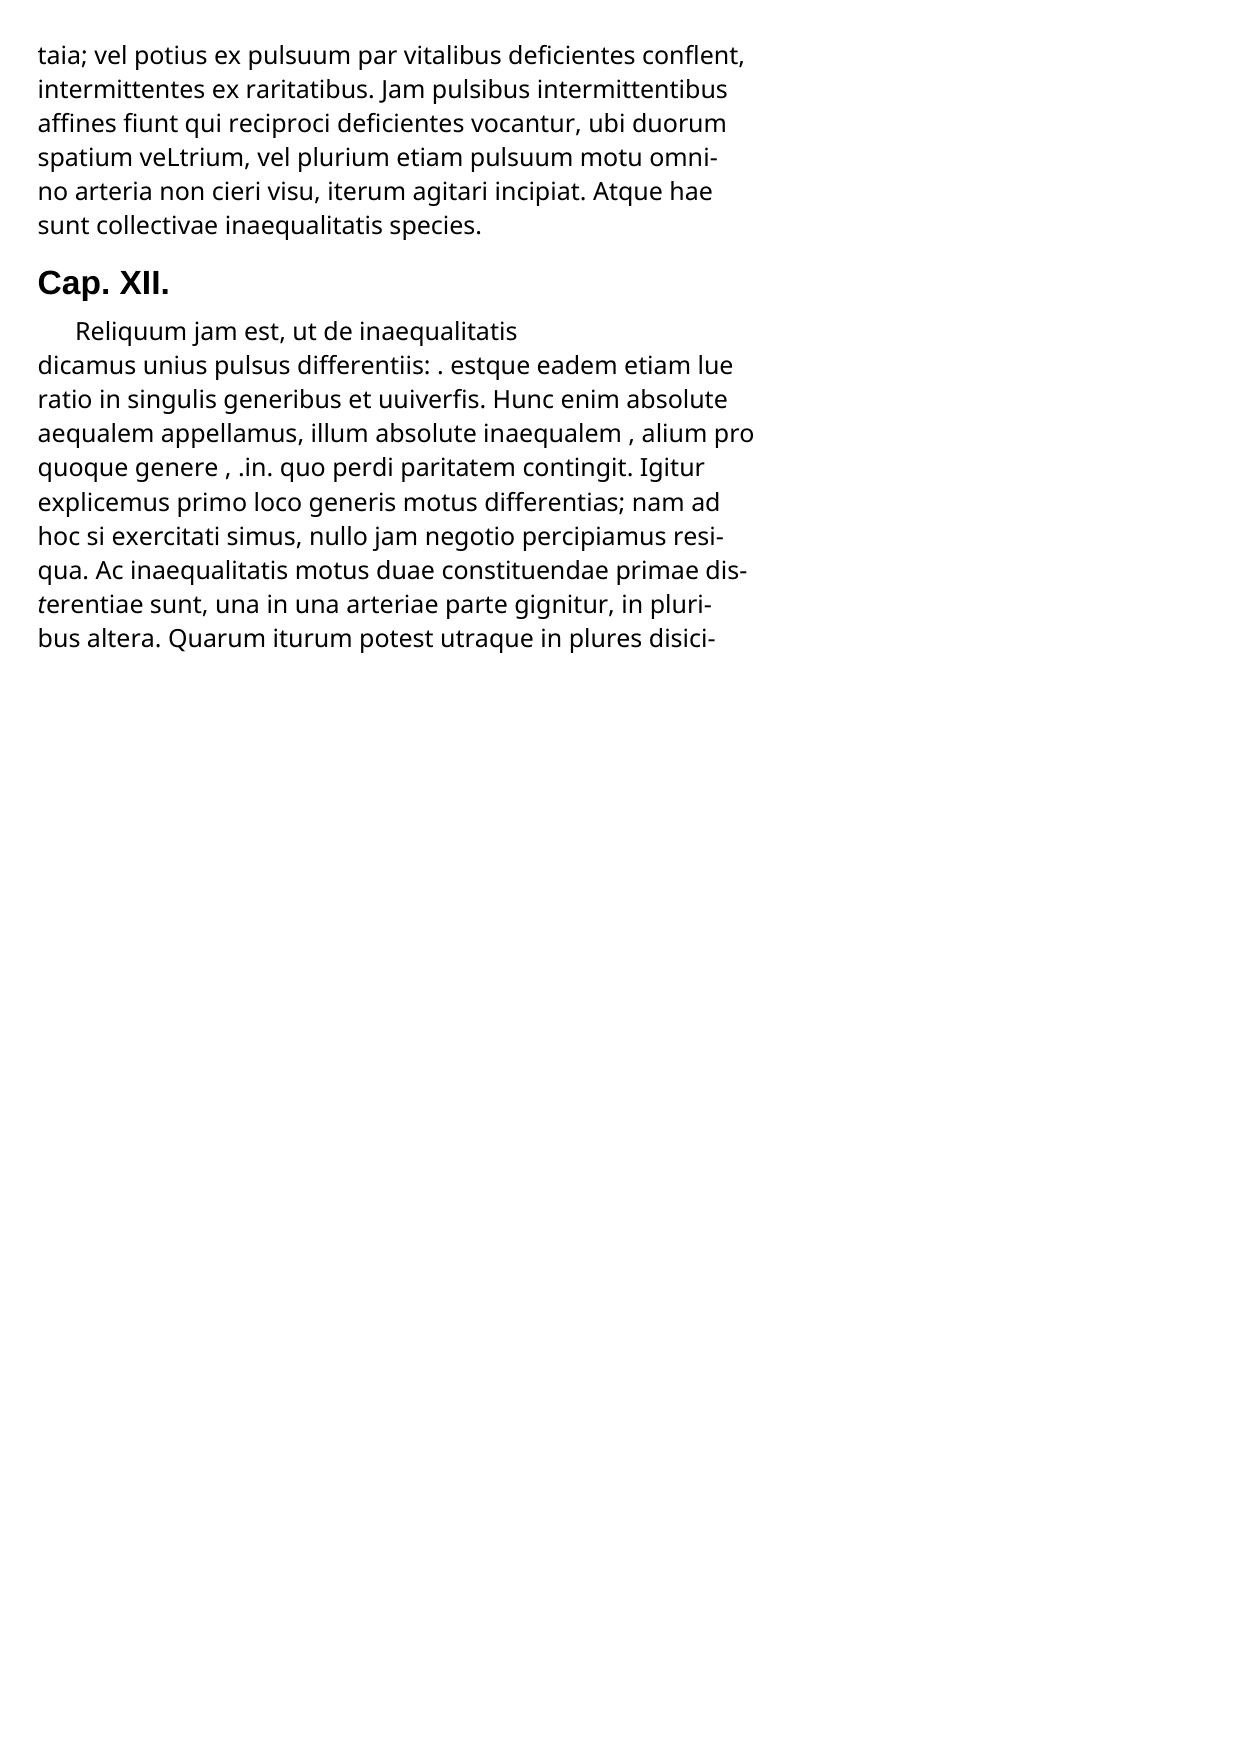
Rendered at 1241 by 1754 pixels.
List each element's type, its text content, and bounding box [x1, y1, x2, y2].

text taia; vel potius ex pulsuum par vitalibus deficientes conflent, intermittentes ex raritatibus. Jam pulsibus intermittentibus affines fiunt qui reciproci deficientes vocantur, ubi duorum spatium veLtrium, vel plurium etiam pulsuum motu omni- no arteria non cieri visu, iterum agitari incipiat. Atque hae sunt collectivae inaequalitatis species. [37, 37, 1203, 242]
subtitle Cap. XII. [37, 263, 1203, 301]
text Reliquum jam est, ut de inaequalitatis dicamus unius pulsus differentiis: . estque eadem etiam lue ratio in singulis generibus et uuiverfis. Hunc enim absolute aequalem appellamus, illum absolute inaequalem , alium pro quoque genere , .in. quo perdi paritatem contingit. Igitur explicemus primo loco generis motus differentias; nam ad hoc si exercitati simus, nullo jam negotio percipiamus resi- qua. Ac inaequalitatis motus duae constituendae primae dis- terentiae sunt, una in una arteriae parte gignitur, in pluri- bus altera. Quarum iturum potest utraque in plures disici- [37, 314, 1203, 654]
